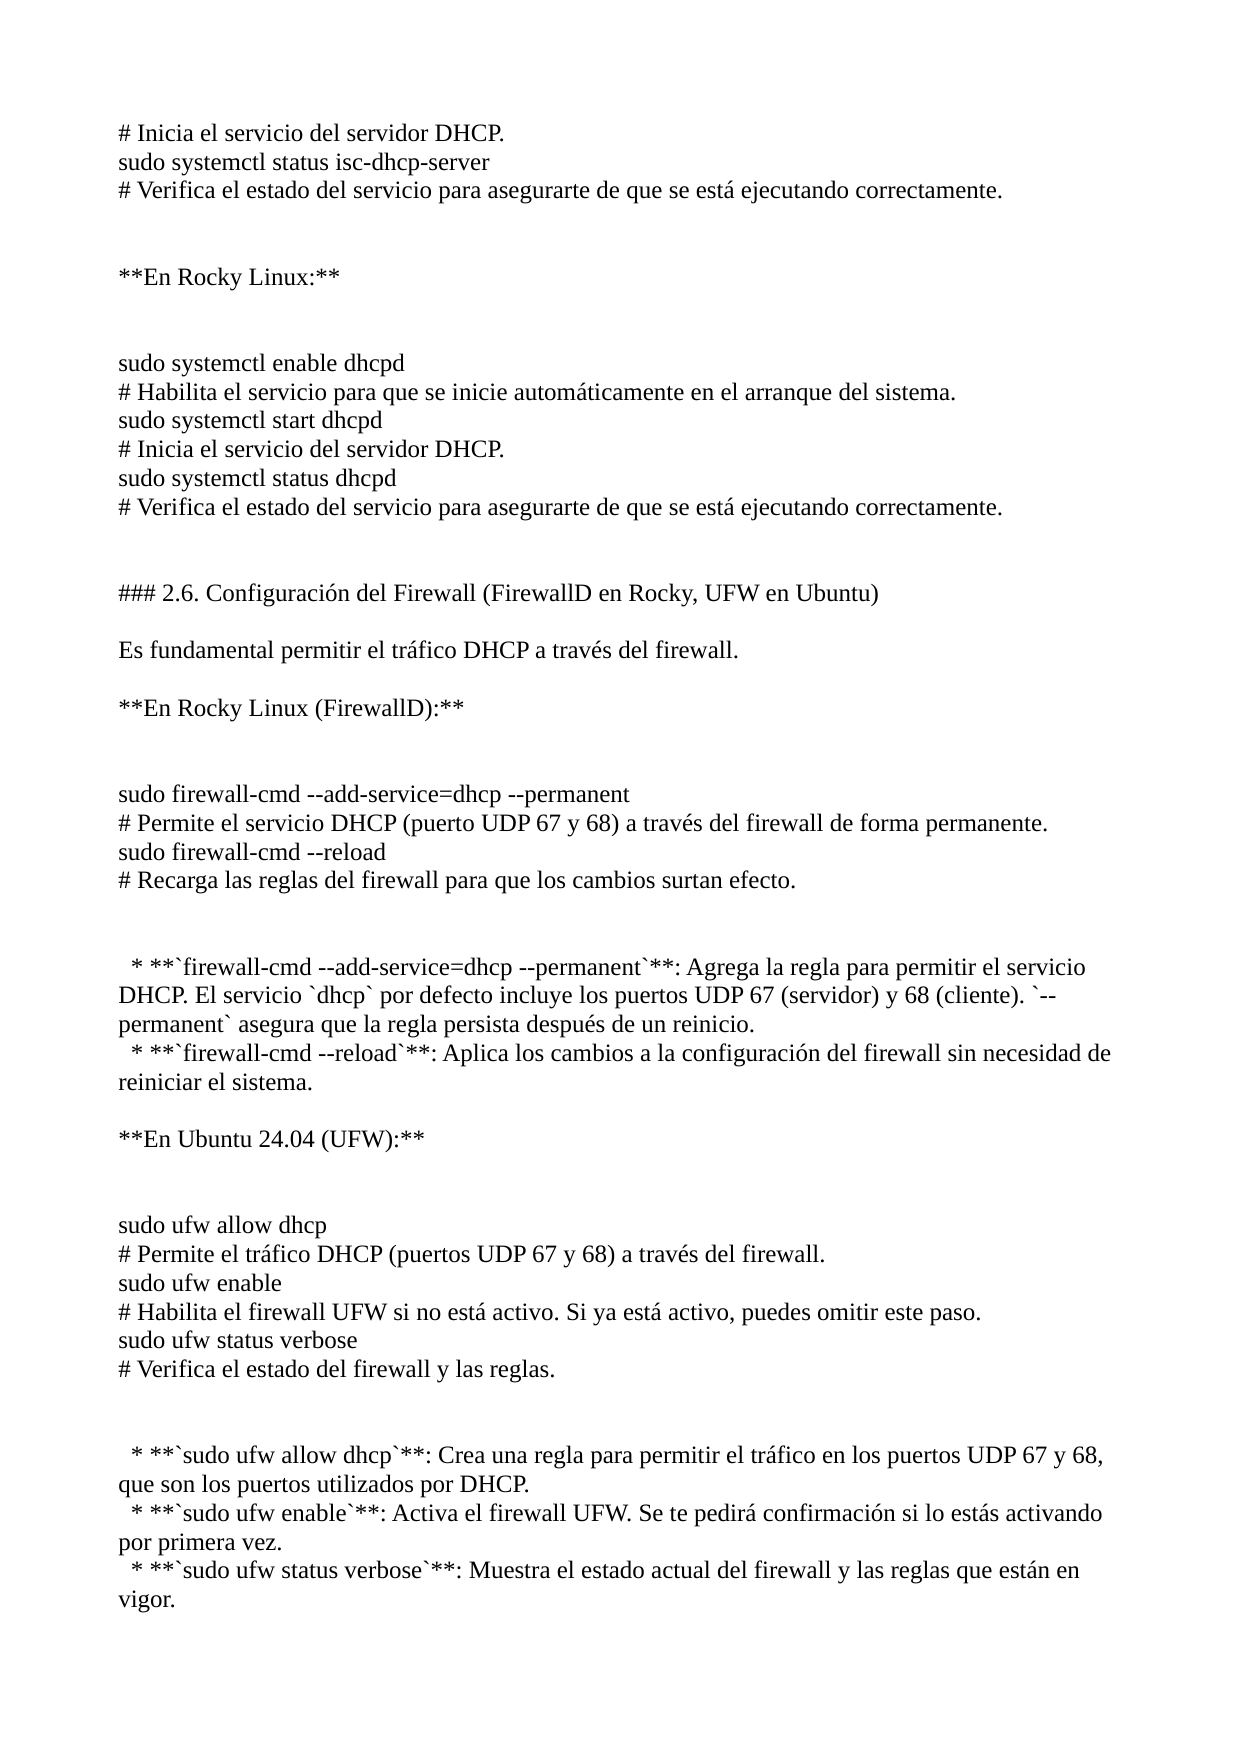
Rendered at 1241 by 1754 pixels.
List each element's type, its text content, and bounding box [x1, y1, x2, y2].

text # Habilita el servicio para que se inicie automáticamente en el arranque del sistema. [118, 377, 1122, 406]
text # Recarga las reglas del firewall para que los cambios surtan efecto. [118, 866, 1122, 894]
text # Verifica el estado del firewall y las reglas. [118, 1354, 1122, 1383]
text sudo firewall-cmd --reload [118, 837, 1122, 866]
text sudo ufw allow dhcp [118, 1211, 1122, 1239]
text # Habilita el firewall UFW si no está activo. Si ya está activo, puedes omitir este paso. [118, 1297, 1122, 1326]
text sudo systemctl enable dhcpd [118, 348, 1122, 377]
text # Verifica el estado del servicio para asegurarte de que se está ejecutando correctamente. [118, 176, 1122, 204]
text * **`firewall-cmd --reload`**: Aplica los cambios a la configuración del firewall sin necesidad de reiniciar el sistema. [118, 1038, 1122, 1096]
text # Inicia el servicio del servidor DHCP. [118, 118, 1122, 147]
text # Inicia el servicio del servidor DHCP. [118, 434, 1122, 463]
text # Permite el tráfico DHCP (puertos UDP 67 y 68) a través del firewall. [118, 1239, 1122, 1268]
text **En Rocky Linux (FirewallD):** [118, 693, 1122, 722]
text * **`sudo ufw enable`**: Activa el firewall UFW. Se te pedirá confirmación si lo estás activando por primera vez. [118, 1498, 1122, 1556]
text Es fundamental permitir el tráfico DHCP a través del firewall. [118, 636, 1122, 664]
text sudo systemctl start dhcpd [118, 406, 1122, 434]
text * **`firewall-cmd --add-service=dhcp --permanent`**: Agrega la regla para permitir el servicio DHCP. El servicio `dhcp` por defecto incluye los puertos UDP 67 (servidor) y 68 (cliente). `--permanent` asegura que la regla persista después de un reinicio. [118, 952, 1122, 1038]
text sudo systemctl status isc-dhcp-server [118, 147, 1122, 176]
text **En Rocky Linux:** [118, 262, 1122, 291]
text * **`sudo ufw allow dhcp`**: Crea una regla para permitir el tráfico en los puertos UDP 67 y 68, que son los puertos utilizados por DHCP. [118, 1441, 1122, 1498]
text sudo firewall-cmd --add-service=dhcp --permanent [118, 779, 1122, 808]
text # Permite el servicio DHCP (puerto UDP 67 y 68) a través del firewall de forma permanente. [118, 808, 1122, 837]
text * **`sudo ufw status verbose`**: Muestra el estado actual del firewall y las reglas que están en vigor. [118, 1556, 1122, 1613]
text **En Ubuntu 24.04 (UFW):** [118, 1124, 1122, 1153]
text sudo systemctl status dhcpd [118, 463, 1122, 492]
text sudo ufw status verbose [118, 1326, 1122, 1354]
text # Verifica el estado del servicio para asegurarte de que se está ejecutando correctamente. [118, 492, 1122, 521]
text sudo ufw enable [118, 1268, 1122, 1297]
text ### 2.6. Configuración del Firewall (FirewallD en Rocky, UFW en Ubuntu) [118, 578, 1122, 607]
